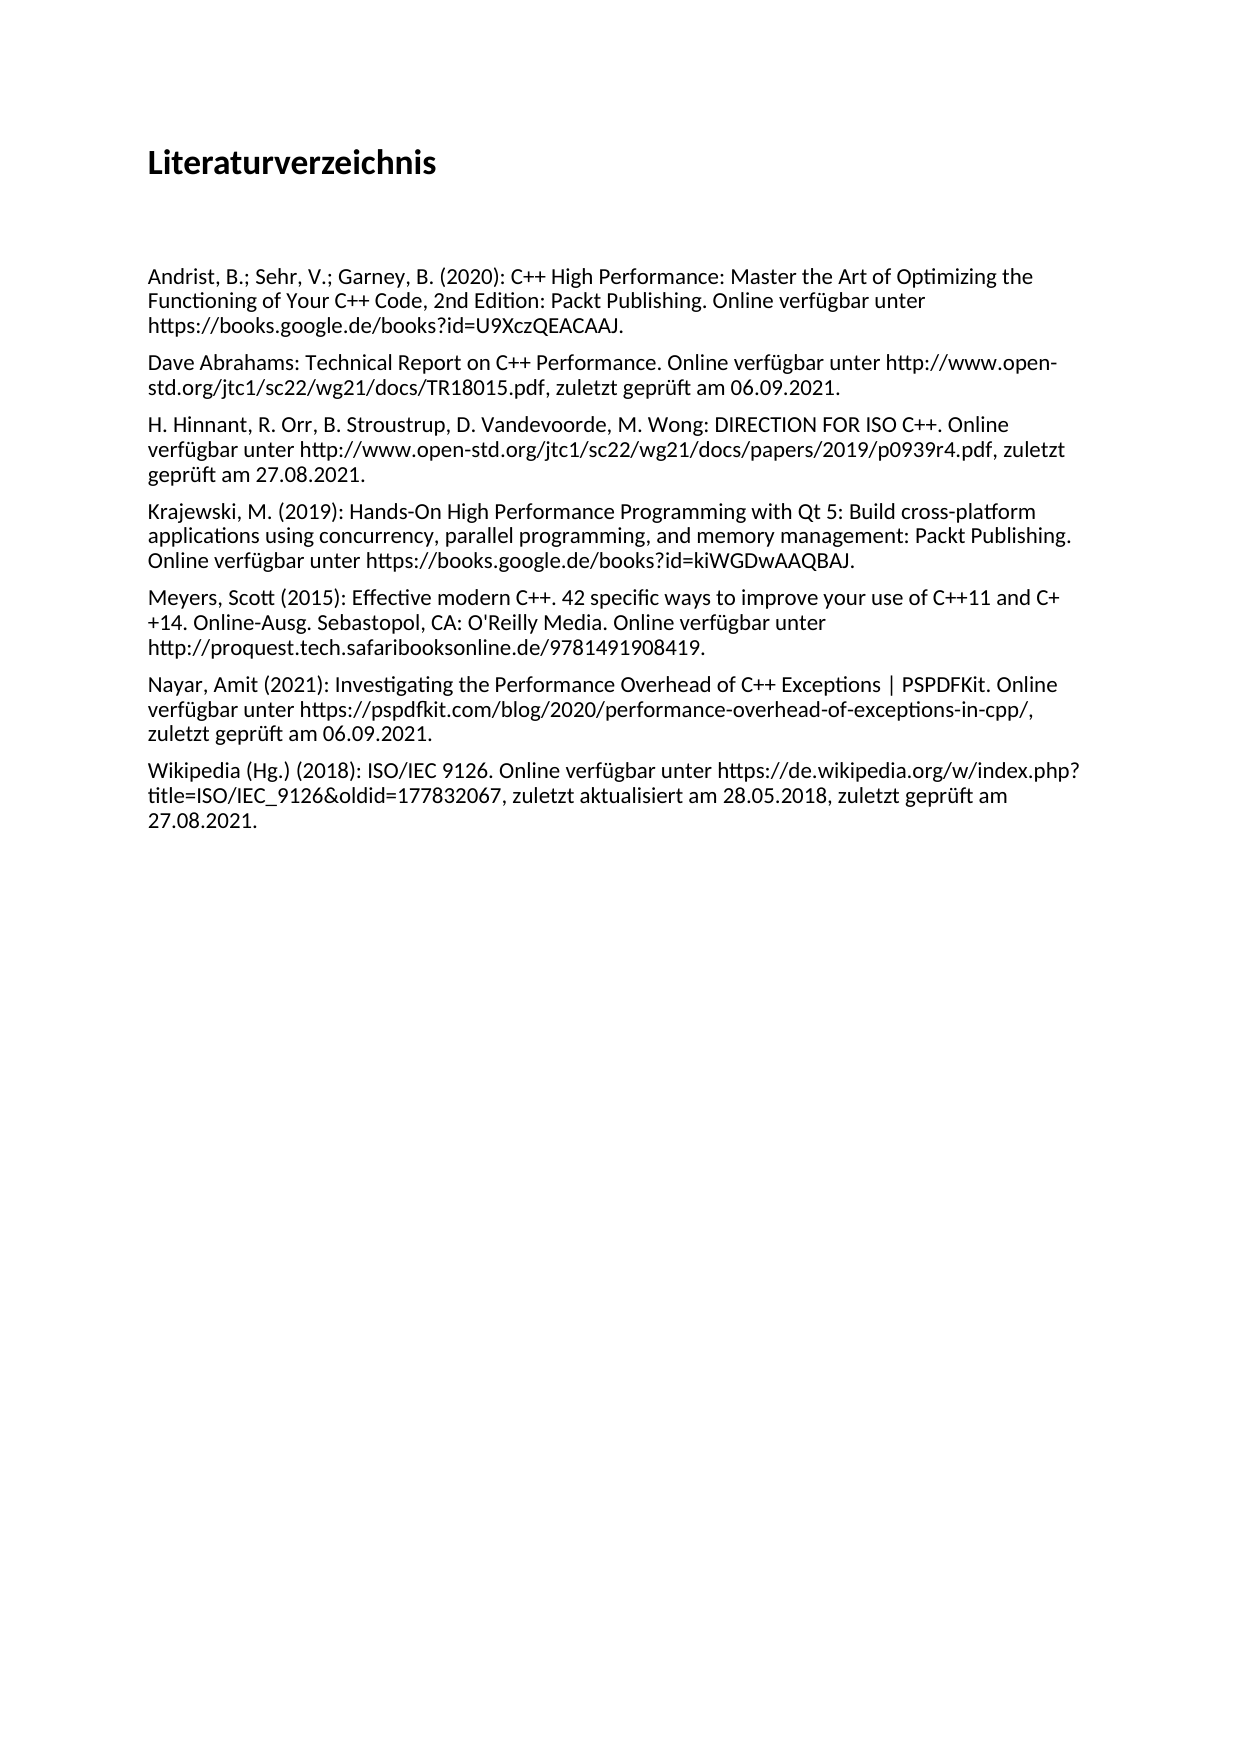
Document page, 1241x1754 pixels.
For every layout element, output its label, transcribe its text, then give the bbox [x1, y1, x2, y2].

text Krajewski, M. (2019): Hands-On High Performance Programming with Qt 5: Build cross-platform applications using concurrency, parallel programming, and memory management: Packt Publishing. Online verfügbar unter https://books.google.de/books?id=kiWGDwAAQBAJ. [148, 502, 1092, 574]
text Wikipedia (Hg.) (2018): ISO/IEC 9126. Online verfügbar unter https://de.wikipedia.org/w/index.php?title=ISO/IEC_9126&oldid=177832067, zuletzt aktualisiert am 28.05.2018, zuletzt geprüft am 27.08.2021. [148, 762, 1092, 834]
text Dave Abrahams: Technical Report on C++ Performance. Online verfügbar unter http://www.open-std.org/jtc1/sc22/wg21/docs/TR18015.pdf, zuletzt geprüft am 06.09.2021. [148, 354, 1092, 401]
text H. Hinnant, R. Orr, B. Stroustrup, D. Vandevoorde, M. Wong: DIRECTION FOR ISO C++. Online verfügbar unter http://www.open-std.org/jtc1/sc22/wg21/docs/papers/2019/p0939r4.pdf, zuletzt geprüft am 27.08.2021. [148, 416, 1092, 488]
text Meyers, Scott (2015): Effective modern C++. 42 specific ways to improve your use of C++11 and C++14. Online-Ausg. Sebastopol, CA: O'Reilly Media. Online verfügbar unter http://proquest.tech.safaribooksonline.de/9781491908419. [148, 589, 1092, 661]
subtitle Literaturverzeichnis [148, 148, 1092, 183]
text Nayar, Amit (2021): Investigating the Performance Overhead of C++ Exceptions | PSPDFKit. Online verfügbar unter https://pspdfkit.com/blog/2020/performance-overhead-of-exceptions-in-cpp/, zuletzt geprüft am 06.09.2021. [148, 675, 1092, 747]
text Andrist, B.; Sehr, V.; Garney, B. (2020): C++ High Performance: Master the Art of Optimizing the Functioning of Your C++ Code, 2nd Edition: Packt Publishing. Online verfügbar unter https://books.google.de/books?id=U9XczQEACAAJ. [148, 267, 1092, 339]
